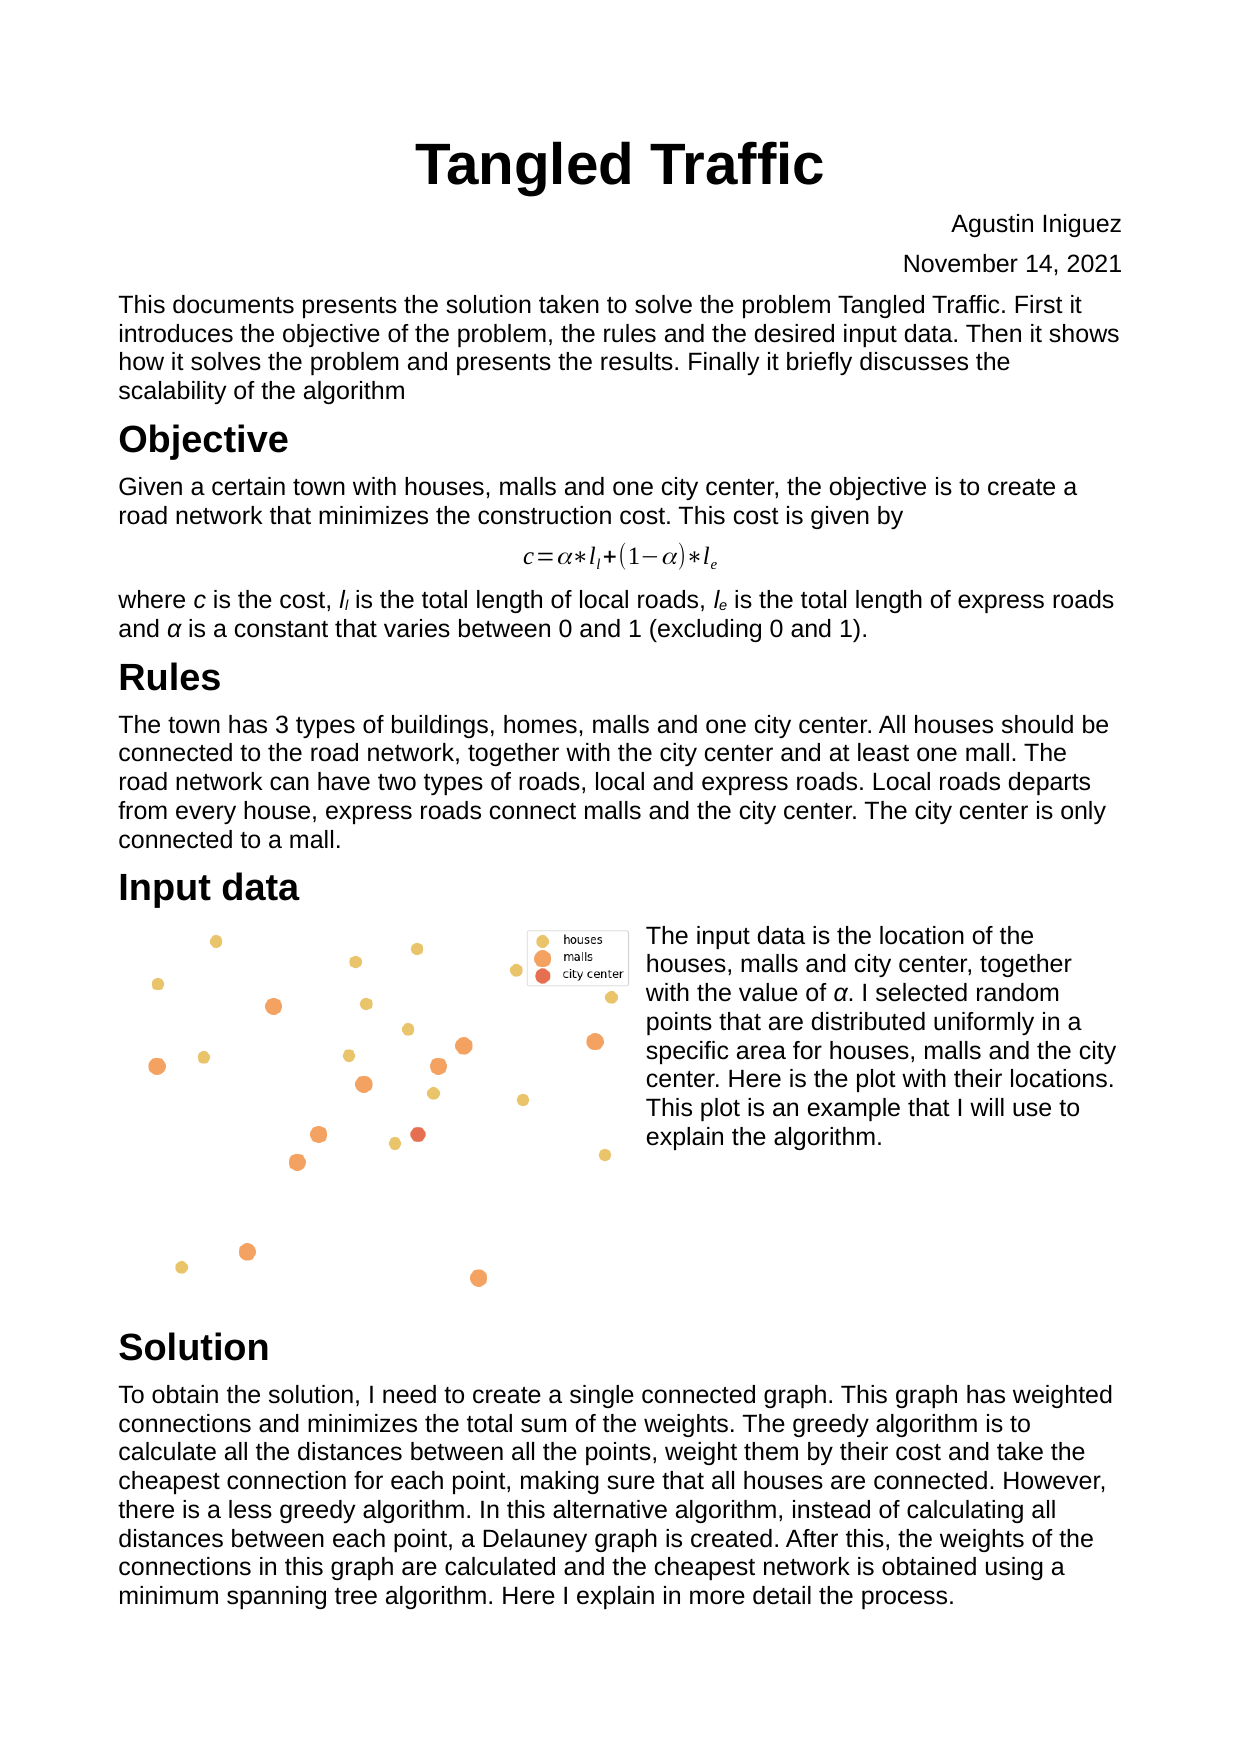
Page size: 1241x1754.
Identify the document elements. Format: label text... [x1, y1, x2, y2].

text Agustin Iniguez [118, 209, 1122, 237]
subtitle Objective [118, 417, 1122, 460]
picture [121, 912, 646, 1306]
title Tangled Traffic [118, 130, 1122, 197]
text This documents presents the solution taken to solve the problem Tangled Traffic. First it introduces the objective of the problem, the rules and the desired input data. Then it shows how it solves the problem and presents the results. Finally it briefly discusses the scalability of the algorithm [118, 290, 1122, 405]
text The input data is the location of the houses, malls and city center, together with the value of α. I selected random points that are distributed uniformly in a specific area for houses, malls and the city center. Here is the plot with their locations. This plot is an example that I will use to explain the algorithm. [646, 921, 1122, 1151]
text To obtain the solution, I need to create a single connected graph. This graph has weighted connections and minimizes the total sum of the weights. The greedy algorithm is to calculate all the distances between all the points, weight them by their cost and take the cheapest connection for each point, making sure that all houses are connected. However, there is a less greedy algorithm. In this alternative algorithm, instead of calculating all distances between each point, a Delauney graph is created. After this, the weights of the connections in this graph are calculated and the cheapest network is obtained using a minimum spanning tree algorithm. Here I explain in more detail the process. [118, 1380, 1122, 1610]
subtitle Input data [118, 865, 1122, 909]
text November 14, 2021 [118, 249, 1122, 278]
text Given a certain town with houses, malls and one city center, the objective is to create a road network that minimizes the construction cost. This cost is given by [118, 472, 1122, 529]
text The town has 3 types of buildings, homes, malls and one city center. All houses should be connected to the road network, together with the city center and at least one mall. The road network can have two types of roads, local and express roads. Local roads departs from every house, express roads connect malls and the city center. The city center is only connected to a mall. [118, 710, 1122, 853]
text where c is the cost, ll is the total length of local roads, le is the total length of express roads and α is a constant that varies between 0 and 1 (excluding 0 and 1). [118, 585, 1122, 642]
subtitle Rules [118, 654, 1122, 698]
subtitle Solution [118, 1324, 1122, 1368]
